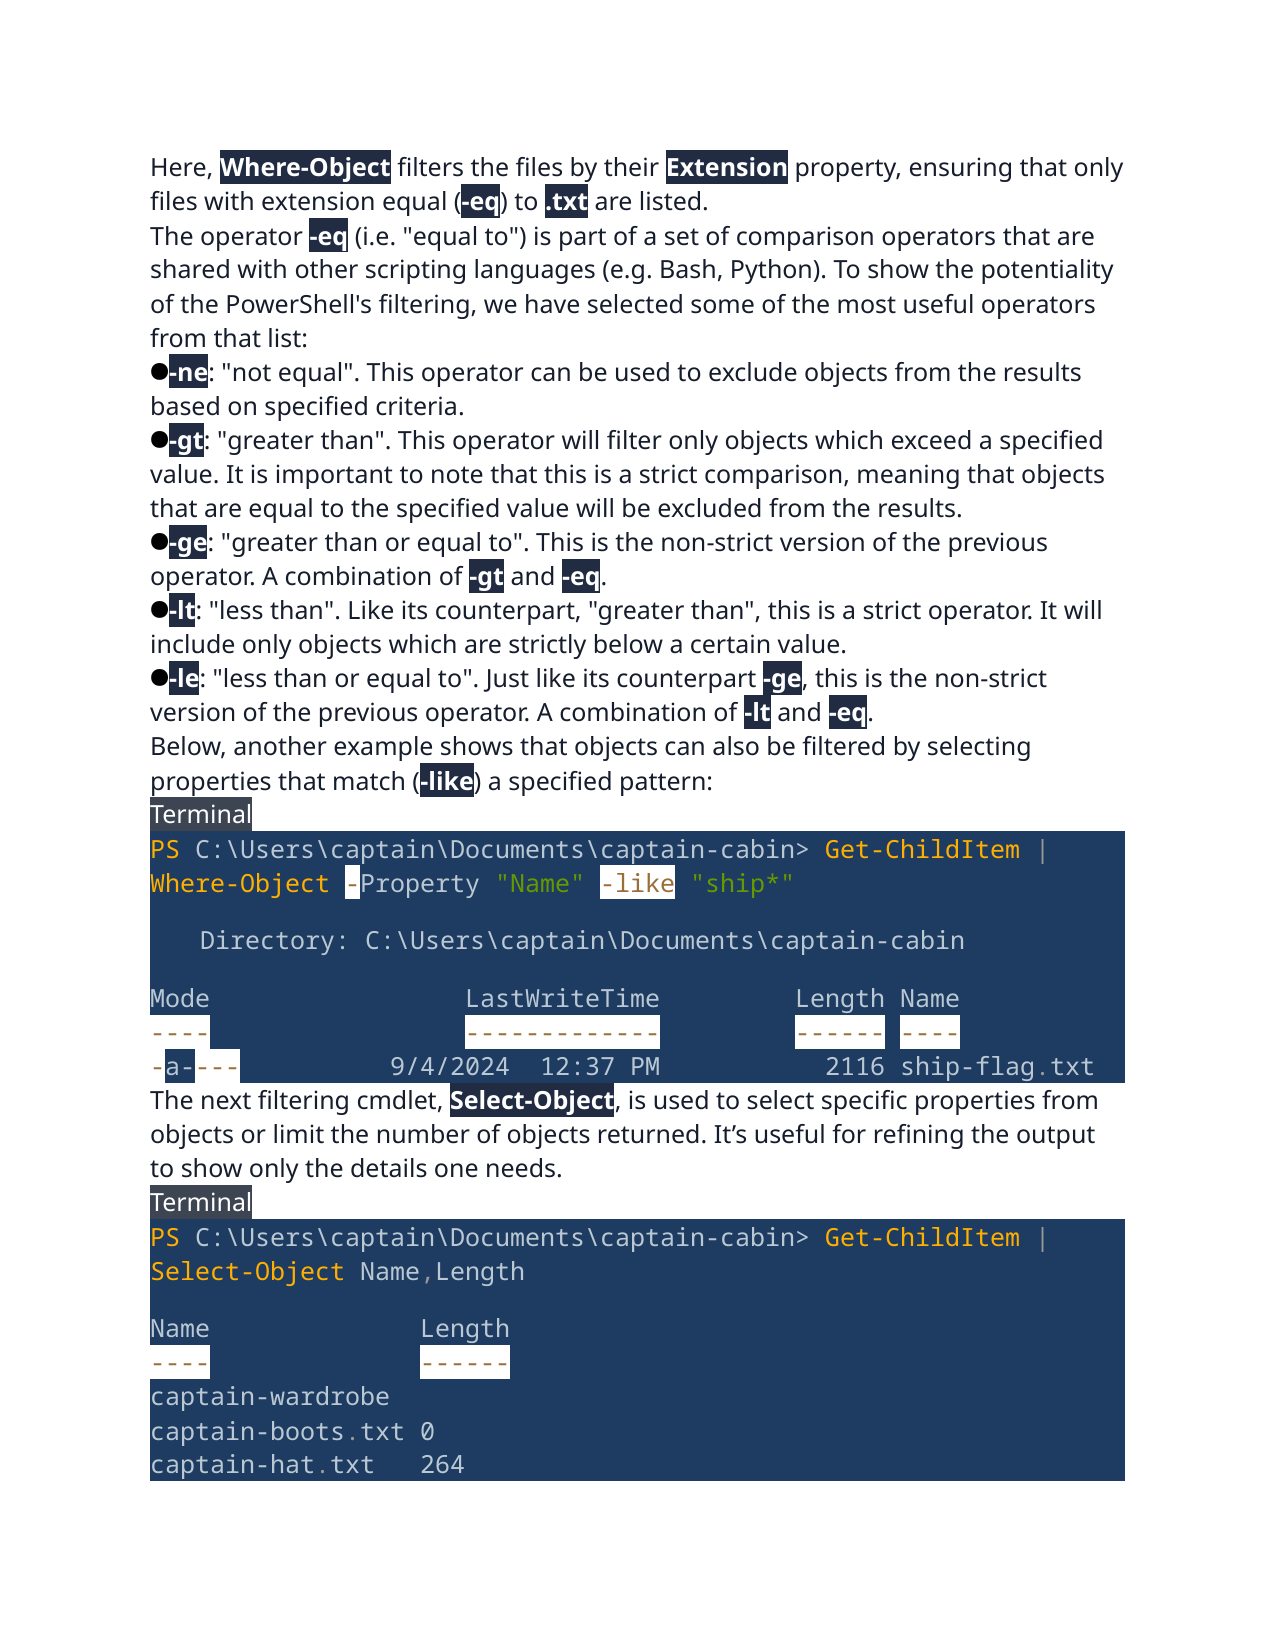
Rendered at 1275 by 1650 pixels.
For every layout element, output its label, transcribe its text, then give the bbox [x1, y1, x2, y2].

text Below, another example shows that objects can also be filtered by selecting properties that match (-like) a specified pattern: [150, 729, 1125, 797]
text Here, Where-Object filters the files by their Extension property, ensuring that only files with extension equal (-eq) to .txt are listed. [150, 150, 1125, 218]
text PS C:\Users\captain\Documents\captain-cabin> Get-ChildItem | Where-Object -Property "Name" -like "ship*" [150, 831, 1125, 899]
text captain-wardrobe [150, 1379, 1125, 1413]
text Terminal [150, 797, 1125, 831]
list -lt: "less than". Like its counterpart, "greater than", this is a strict operator. It will include only objects which are strictly below a certain value. [150, 593, 1125, 661]
list -ge: "greater than or equal to". This is the non-strict version of the previous operator. A combination of -gt and -eq. [150, 525, 1125, 593]
text captain-boots.txt 0 [150, 1413, 1125, 1447]
text -a---- 9/4/2024 12:37 PM 2116 ship-flag.txt [150, 1049, 1125, 1083]
text Terminal [150, 1185, 1125, 1219]
text The operator -eq (i.e. "equal to") is part of a set of comparison operators that are shared with other scripting languages (e.g. Bash, Python). To show the potentiality of the PowerShell's filtering, we have selected some of the most useful operators from that list: [150, 218, 1125, 354]
text The next filtering cmdlet, Select-Object, is used to select specific properties from objects or limit the number of objects returned. It’s useful for refining the output to show only the details one needs. [150, 1083, 1125, 1185]
text Name Length [150, 1311, 1125, 1345]
text captain-hat.txt 264 [150, 1447, 1125, 1481]
list -ne: "not equal". This operator can be used to exclude objects from the results based on specified criteria. [150, 354, 1125, 422]
text ---- ------ [150, 1345, 1125, 1379]
list -le: "less than or equal to". Just like its counterpart -ge, this is the non-strict version of the previous operator. A combination of -lt and -eq. [150, 661, 1125, 729]
text Directory: C:\Users\captain\Documents\captain-cabin [150, 923, 1125, 957]
text PS C:\Users\captain\Documents\captain-cabin> Get-ChildItem | Select-Object Name,Length [150, 1219, 1125, 1287]
text ---- ------------- ------ ---- [150, 1015, 1125, 1049]
text Mode LastWriteTime Length Name [150, 981, 1125, 1015]
list -gt: "greater than". This operator will filter only objects which exceed a specified value. It is important to note that this is a strict comparison, meaning that objects that are equal to the specified value will be excluded from the results. [150, 422, 1125, 525]
